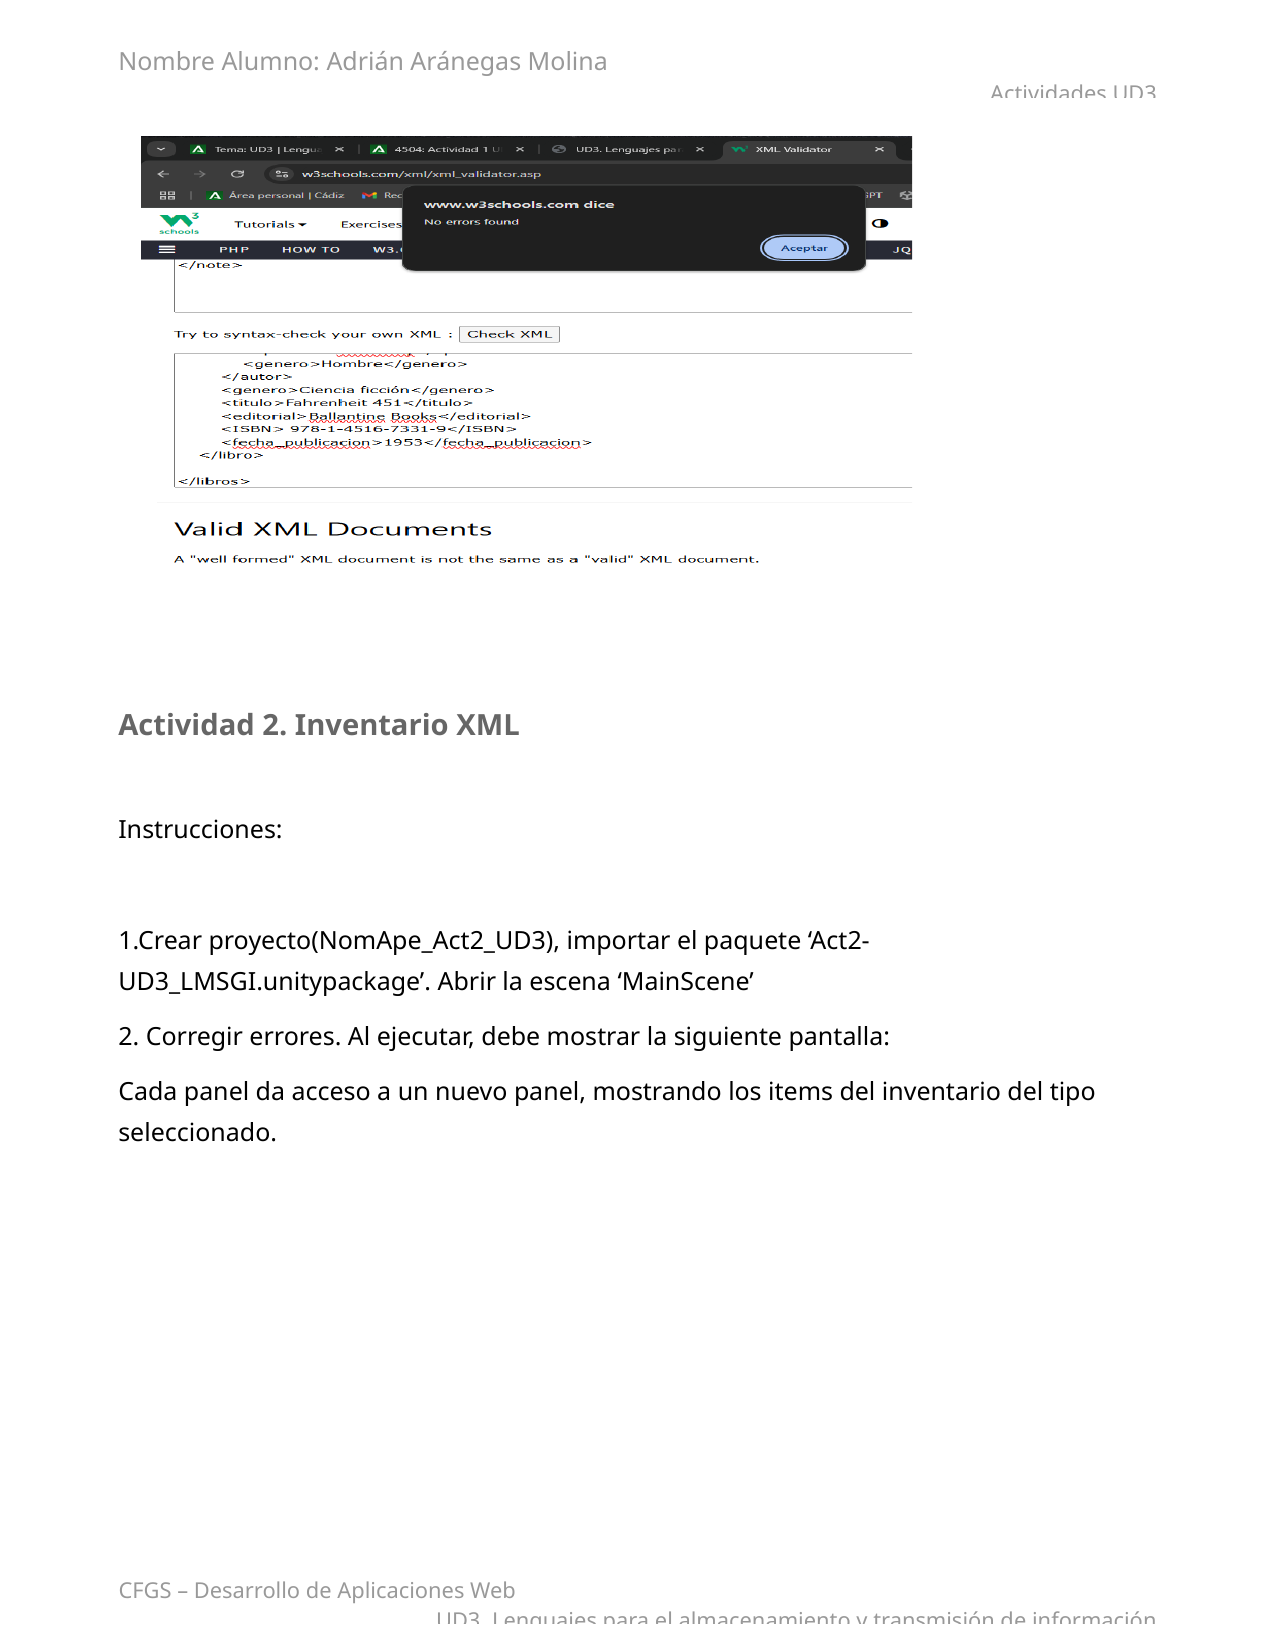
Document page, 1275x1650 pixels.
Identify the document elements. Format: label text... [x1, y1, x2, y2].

text 1.Crear proyecto(NomApe_Act2_UD3), importar el paquete ‘Act2-UD3_LMSGI.unitypackage’. Abrir la escena ‘MainScene’ [118, 922, 1157, 997]
subtitle Actividad 2. Inventario XML [118, 704, 1157, 744]
text Instrucciones: [118, 812, 1157, 846]
picture [141, 136, 913, 572]
text 2. Corregir errores. Al ejecutar, debe mostrar la siguiente pantalla: [118, 1019, 1157, 1053]
text Cada panel da acceso a un nuevo panel, mostrando los items del inventario del tipo seleccionado. [118, 1074, 1157, 1149]
